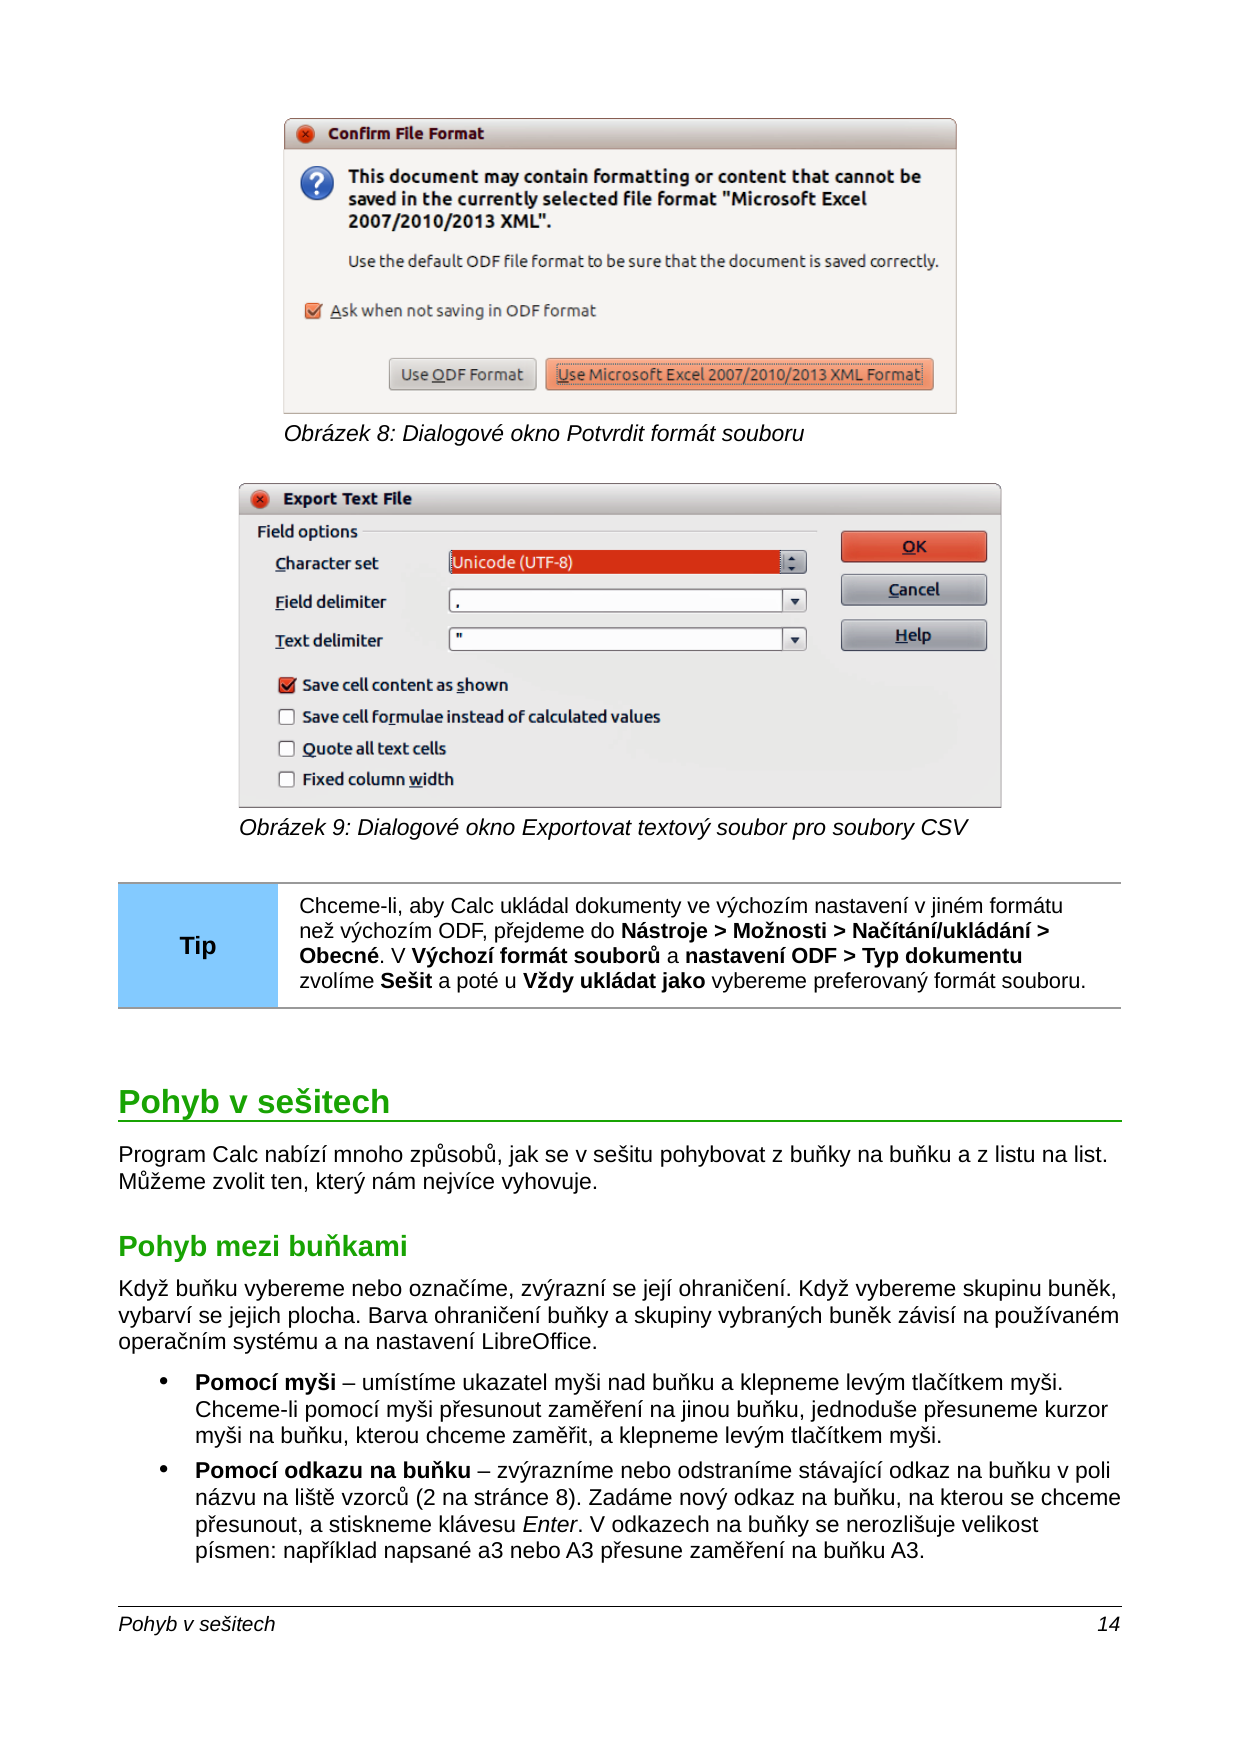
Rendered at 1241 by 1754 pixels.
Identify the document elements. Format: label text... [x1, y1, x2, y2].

picture [238, 483, 1002, 808]
table_header Chceme-li, aby Calc ukládal dokumenty ve výchozím nastavení v jiném formátu než výchozím ODF, přejdeme do Nástroje > Možnosti > Načítání/ukládání > Obecné. V Výchozí formát souborů a nastavení ODF > Typ dokumentu zvolíme Sešit a poté u Vždy ukládat jako vybereme preferovaný formát souboru. [278, 884, 1121, 1007]
text Když buňku vybereme nebo označíme, zvýrazní se její ohraničení. Když vybereme skupinu buněk, vybarví se jejich plocha. Barva ohraničení buňky a skupiny vybraných buněk závisí na používaném operačním systému a na nastavení LibreOffice. [118, 1275, 1122, 1354]
subtitle Pohyb mezi buňkami [118, 1229, 1122, 1263]
list Pomocí myši – umístíme ukazatel myši nad buňku a klepneme levým tlačítkem myši. Chceme-li pomocí myši přesunout zaměření na jinou buňku, jednoduše přesuneme kurzor myši na buňku, kterou chceme zaměřit, a klepneme levým tlačítkem myši. [156, 1367, 1122, 1449]
list Pomocí odkazu na buňku – zvýrazníme nebo odstraníme stávající odkaz na buňku v poli názvu na liště vzorců (obrázek 2 na stránce 8). Zadáme nový odkaz na buňku, na kterou se chceme přesunout, a stiskneme klávesu Enter. V odkazech na buňky se nerozlišuje velikost písmen: například napsané a3 nebo A3 přesune zaměření na buňku A3. [156, 1455, 1122, 1563]
text Obrázek 8: Dialogové okno Potvrdit formát souboru [283, 420, 957, 446]
text Program Calc nabízí mnoho způsobů, jak se v sešitu pohybovat z buňky na buňku a z listu na list. Můžeme zvolit ten, který nám nejvíce vyhovuje. [118, 1141, 1122, 1194]
table_header Tip [118, 884, 278, 1007]
picture [283, 118, 957, 414]
subtitle Pohyb v sešitech [118, 1082, 1122, 1120]
text Obrázek 9: Dialogové okno Exportovat textový soubor pro soubory CSV [239, 814, 1001, 840]
